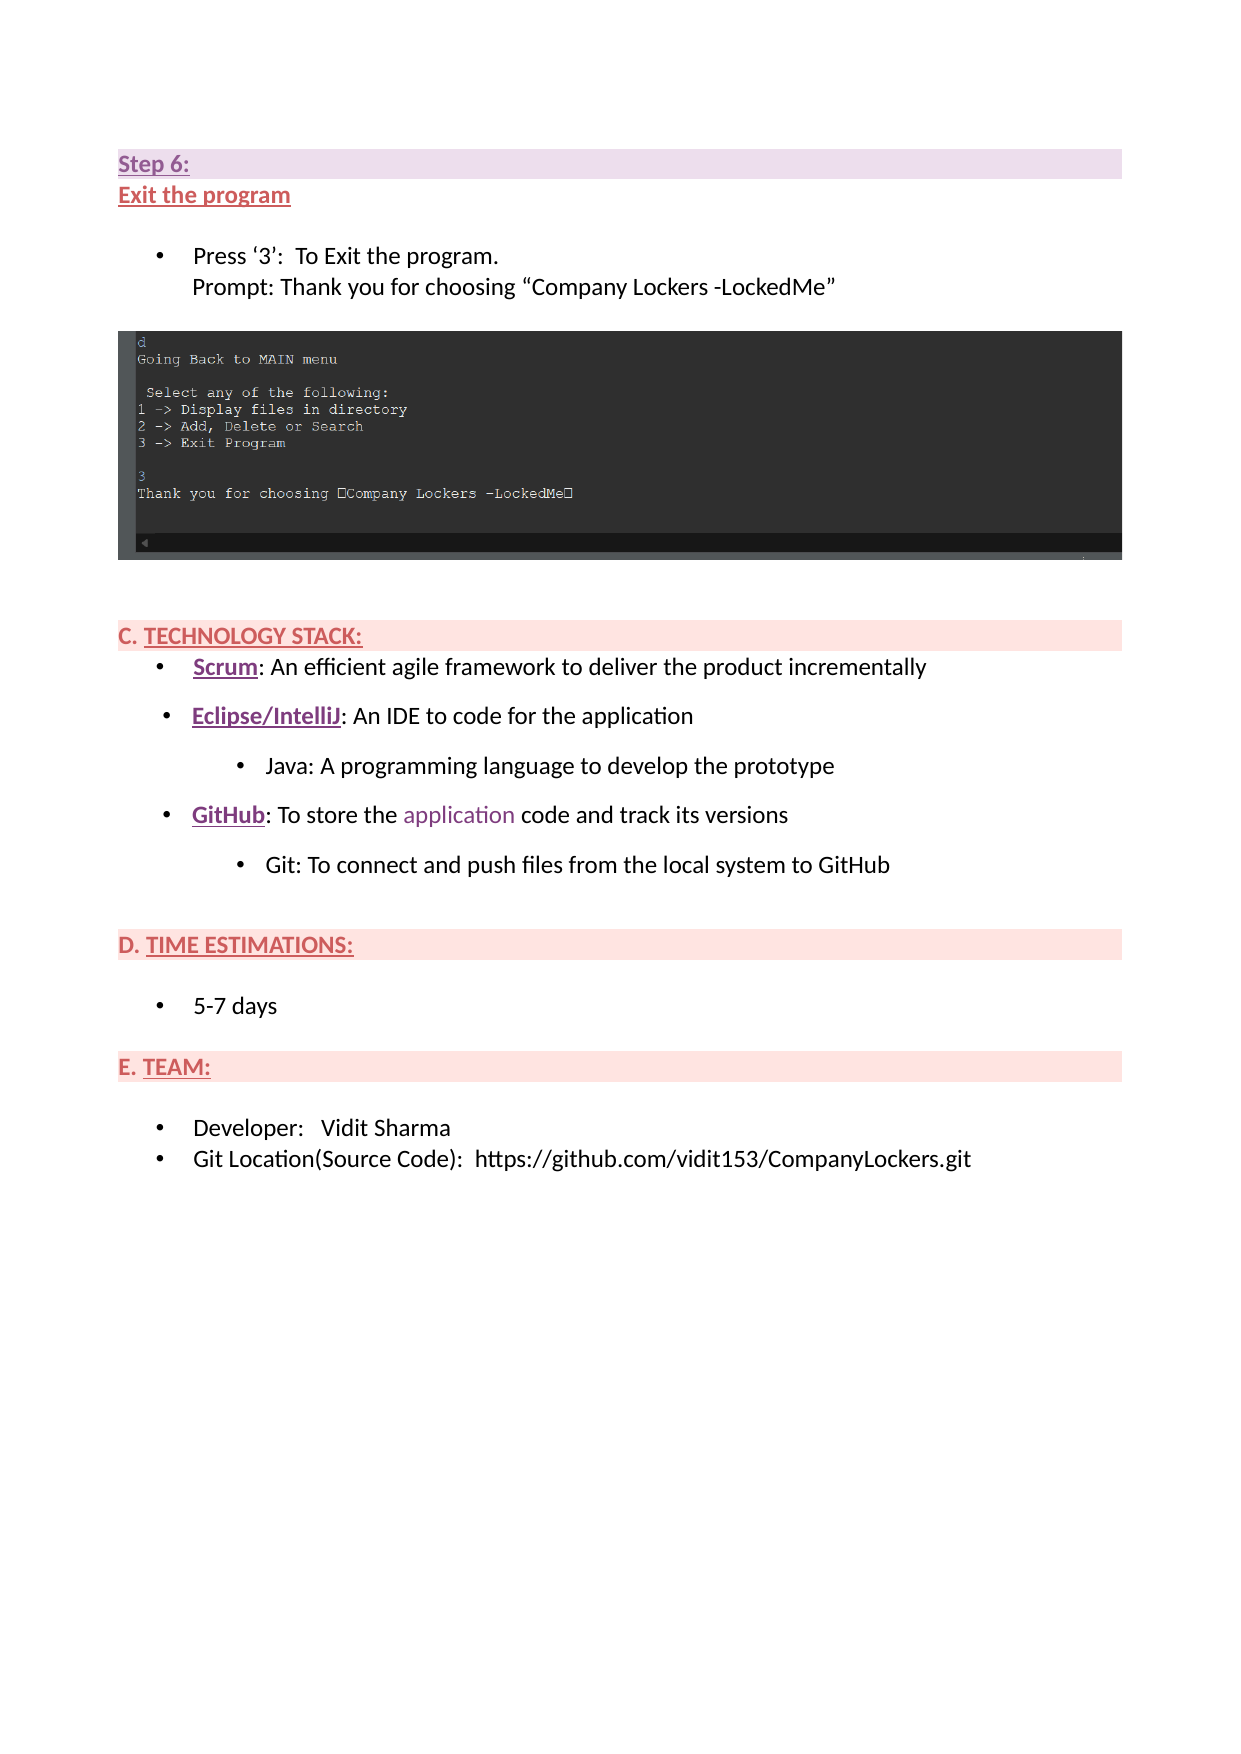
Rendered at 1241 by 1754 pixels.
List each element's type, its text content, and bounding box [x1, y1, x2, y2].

text C. TECHNOLOGY STACK: [118, 620, 1122, 651]
text E. TEAM: [118, 1051, 1122, 1082]
list Java: A programming language to develop the prototype [236, 750, 1122, 781]
list Git Location(Source Code): https://github.com/vidit153/CompanyLockers.git [156, 1143, 1122, 1173]
list 5-7 days [156, 990, 1122, 1021]
text D. TIME ESTIMATIONS: [118, 929, 1122, 960]
list Press ‘3’: To Exit the program. [156, 240, 1122, 271]
list Eclipse/IntelliJ: An IDE to code for the application [162, 701, 1122, 731]
list Developer: Vidit Sharma [156, 1112, 1122, 1143]
text Exit the program [118, 179, 1122, 210]
picture [118, 331, 1123, 560]
list Git: To connect and push files from the local system to GitHub [236, 849, 1122, 880]
list Scrum: An efficient agile framework to deliver the product incrementally [156, 651, 1122, 681]
text Step 6: [118, 149, 1122, 179]
list GitHub: To store the application code and track its versions [162, 800, 1122, 830]
text Prompt: Thank you for choosing “Company Lockers -LockedMe” [192, 271, 1122, 301]
